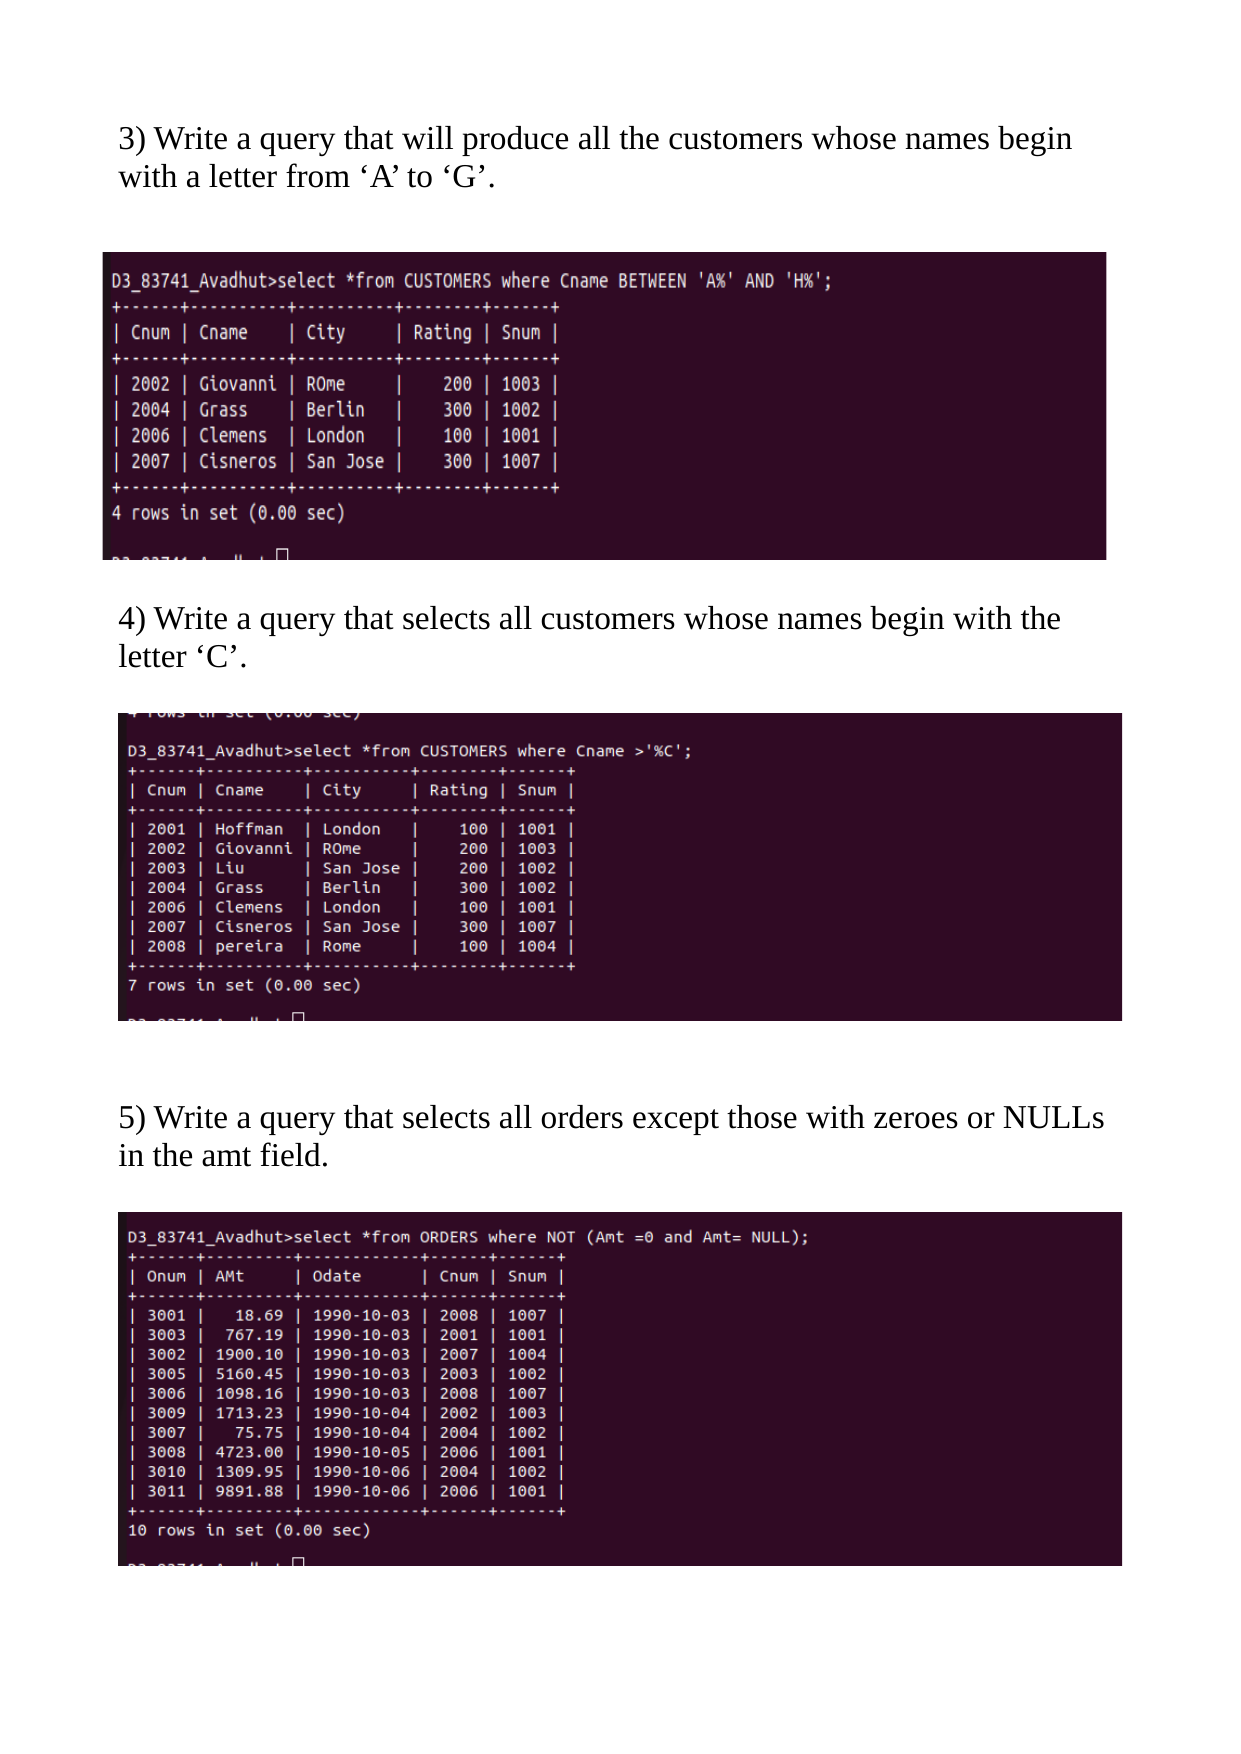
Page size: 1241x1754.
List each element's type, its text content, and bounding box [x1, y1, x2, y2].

text 5) Write a query that selects all orders except those with zeroes or NULLs in the amt field. [118, 1097, 1122, 1174]
text 3) Write a query that will produce all the customers whose names begin with a letter from ‘A’ to ‘G’. [118, 118, 1122, 195]
picture [102, 252, 1107, 560]
picture [118, 1212, 1123, 1566]
text 4) Write a query that selects all customers whose names begin with the letter ‘C’. [118, 598, 1122, 675]
picture [118, 713, 1123, 1021]
